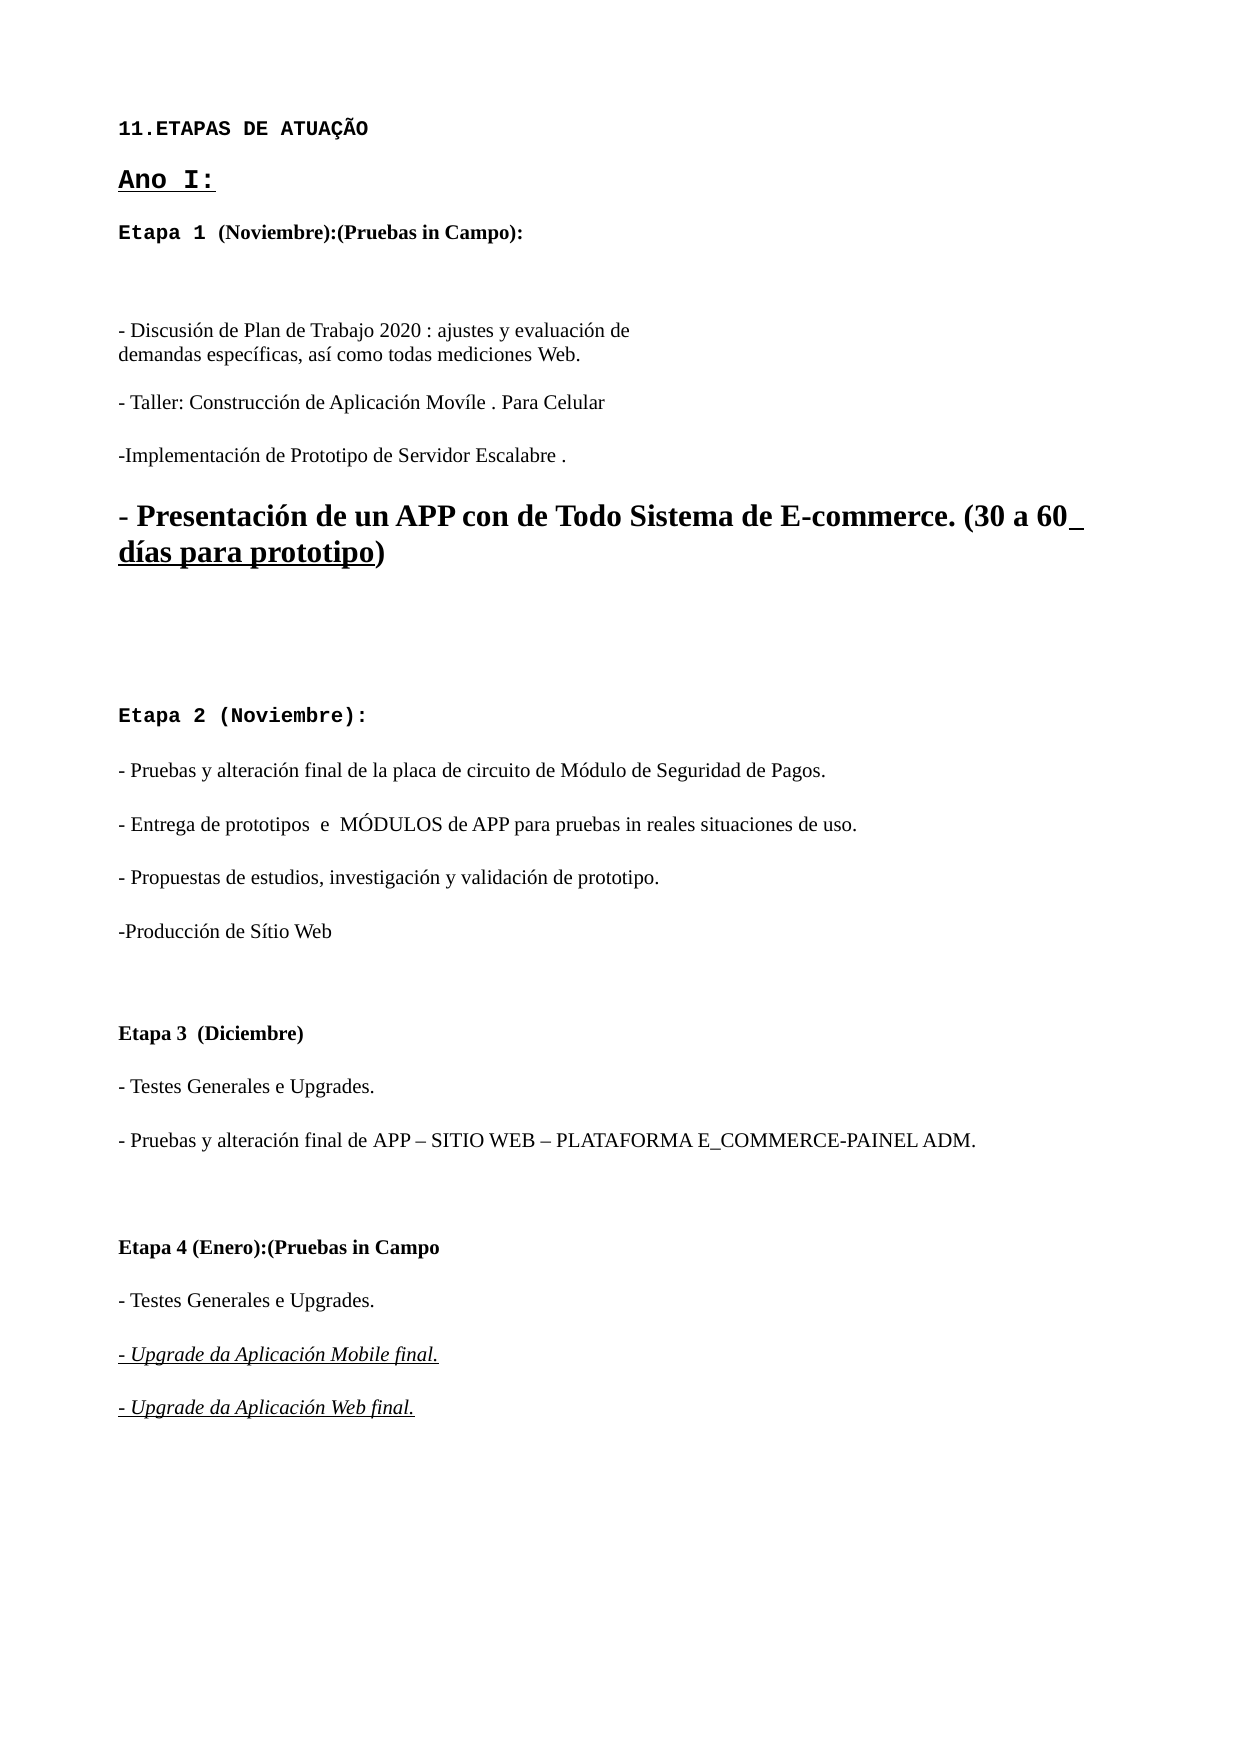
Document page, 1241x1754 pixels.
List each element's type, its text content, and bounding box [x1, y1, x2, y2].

text -Implementación de Prototipo de Servidor Escalabre . [118, 443, 1122, 467]
text - Discusión de Plan de Trabajo 2020 : ajustes y evaluación de [118, 318, 1122, 342]
text Etapa 4 (Enero):(Pruebas in Campo [118, 1234, 1122, 1259]
text - Testes Generales e Upgrades. [118, 1074, 1122, 1098]
text Etapa 1 (Noviembre):(Pruebas in Campo): [118, 220, 1122, 246]
text - Pruebas y alteración final de la placa de circuito de Módulo de Seguridad de Pagos. [118, 758, 1122, 782]
text Etapa 2 (Noviembre): [118, 705, 1122, 729]
text demandas específicas, así como todas mediciones Web. [118, 342, 1122, 366]
text -Producción de Sítio Web [118, 919, 1122, 943]
text Ano I: [118, 165, 1122, 196]
text - Entrega de prototipos e MÓDULOS de APP para pruebas in reales situaciones de uso. [118, 812, 1122, 836]
text - Presentación de un APP con de Todo Sistema de E-commerce. (30 a 60 días para prototipo) [118, 497, 1122, 569]
text - Taller: Construcción de Aplicación Movíle . Para Celular [118, 390, 1122, 414]
text Etapa 3 (Diciembre) [118, 1020, 1122, 1044]
text 11.ETAPAS DE ATUAÇÃO [118, 118, 1122, 142]
text - Testes Generales e Upgrades. [118, 1288, 1122, 1312]
text - Pruebas y alteración final de APP – SITIO WEB – PLATAFORMA E_COMMERCE-PAINEL ADM. [118, 1127, 1122, 1152]
text - Upgrade da Aplicación Mobile final. [118, 1342, 1122, 1366]
text - Upgrade da Aplicación Web final. [118, 1395, 1122, 1419]
text - Propuestas de estudios, investigación y validación de prototipo. [118, 865, 1122, 889]
